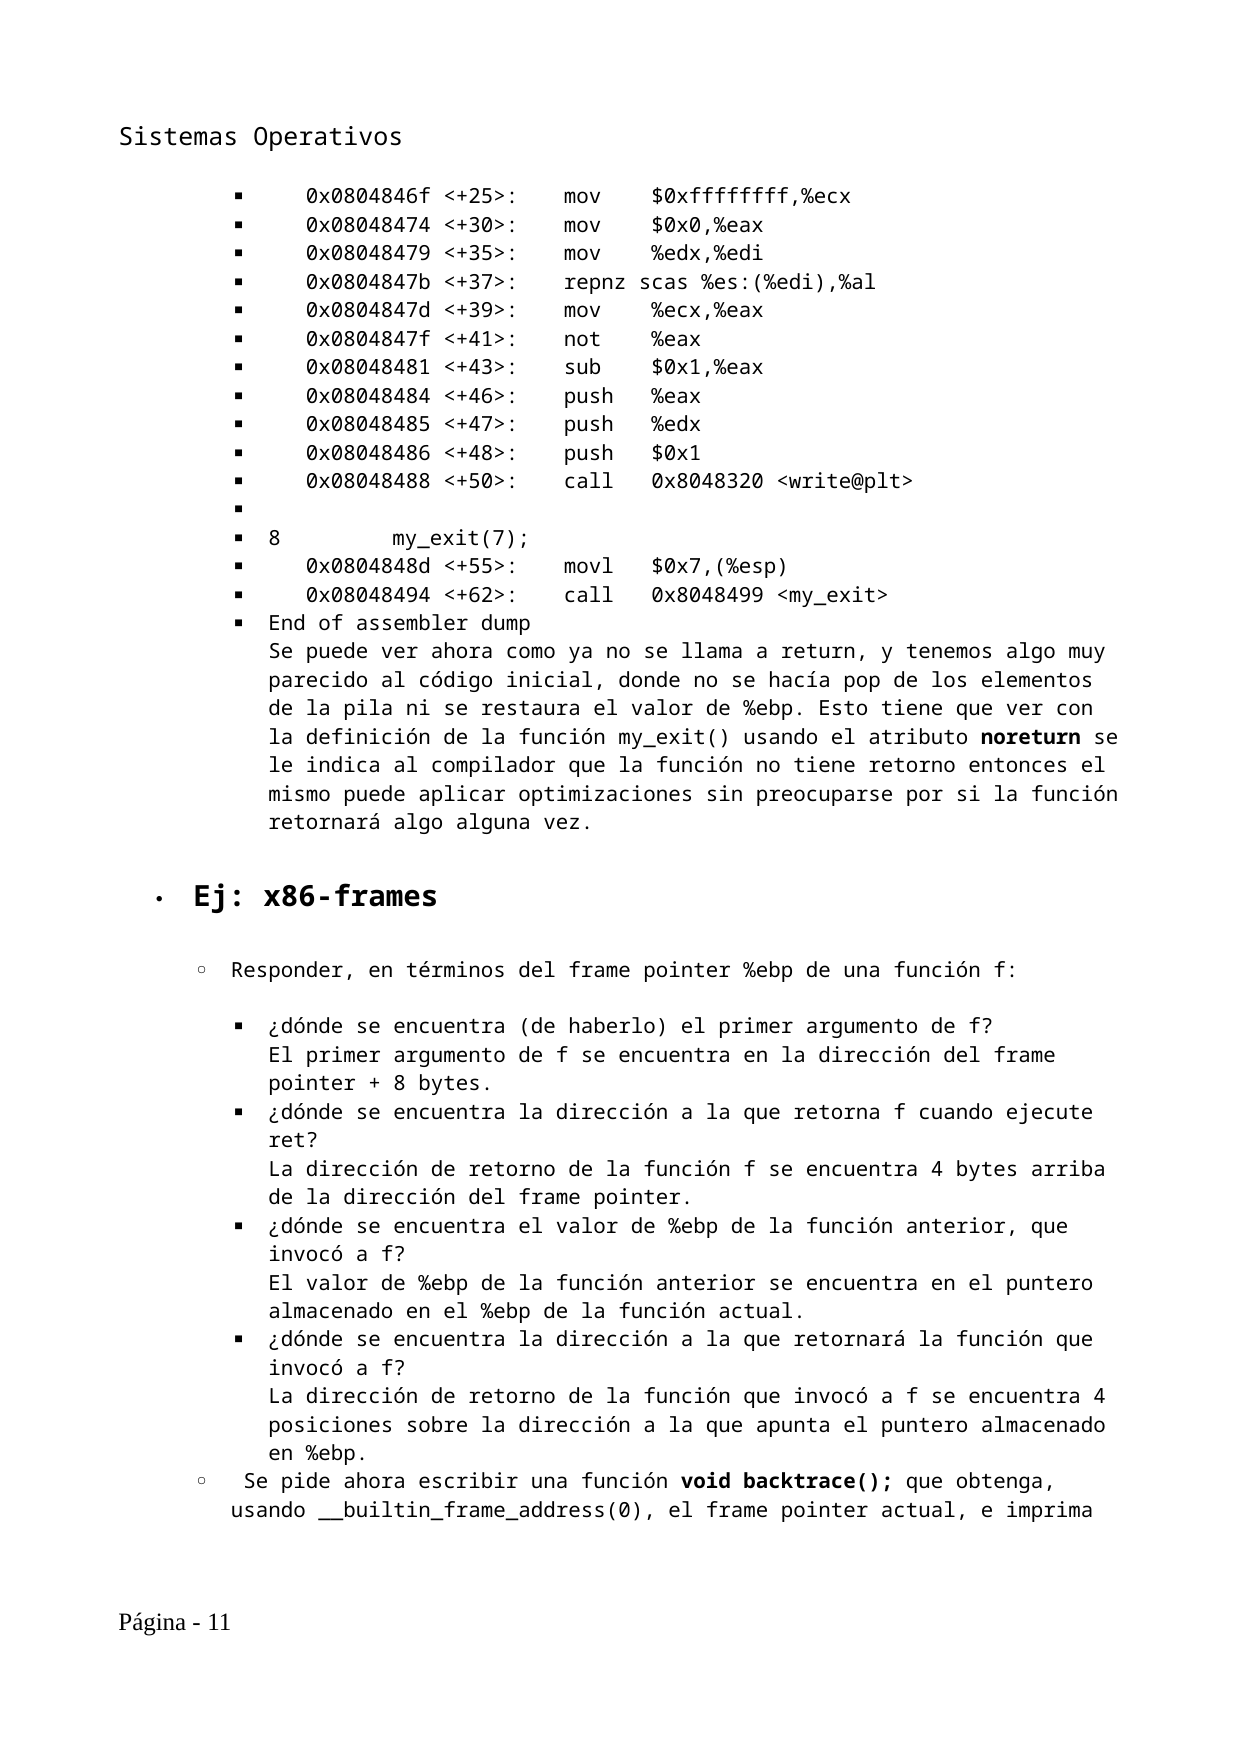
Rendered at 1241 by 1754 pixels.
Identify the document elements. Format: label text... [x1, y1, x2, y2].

list 0x08048485 <+47>: push %edx [231, 409, 1122, 438]
list ¿dónde se encuentra (de haberlo) el primer argumento de f? [231, 1012, 1122, 1040]
list La dirección de retorno de la función que invocó a f se encuentra 4 posiciones sobre la dirección a la que apunta el puntero almacenado en %ebp. [231, 1381, 1122, 1467]
list 0x0804846f <+25>: mov $0xffffffff,%ecx [231, 182, 1122, 210]
list El primer argumento de f se encuentra en la dirección del frame pointer + 8 bytes. [231, 1040, 1122, 1097]
list 0x08048481 <+43>: sub $0x1,%eax [231, 352, 1122, 381]
list 0x08048474 <+30>: mov $0x0,%eax [231, 210, 1122, 238]
list ¿dónde se encuentra el valor de %ebp de la función anterior, que invocó a f? [231, 1211, 1122, 1268]
list 0x08048488 <+50>: call 0x8048320 <write@plt> [231, 466, 1122, 494]
list La dirección de retorno de la función f se encuentra 4 bytes arriba de la dirección del frame pointer. [231, 1154, 1122, 1211]
list End of assembler dump [231, 608, 1122, 637]
list 0x0804847b <+37>: repnz scas %es:(%edi),%al [231, 267, 1122, 295]
list 0x08048486 <+48>: push $0x1 [231, 438, 1122, 466]
list 0x0804847d <+39>: mov %ecx,%eax [231, 295, 1122, 324]
list Responder, en términos del frame pointer %ebp de una función f: [193, 955, 1122, 983]
list 0x08048484 <+46>: push %eax [231, 381, 1122, 409]
list 8 my_exit(7); [231, 523, 1122, 551]
list ¿dónde se encuentra la dirección a la que retornará la función que invocó a f? [231, 1324, 1122, 1381]
list ¿dónde se encuentra la dirección a la que retorna f cuando ejecute ret? [231, 1097, 1122, 1154]
list El valor de %ebp de la función anterior se encuentra en el puntero almacenado en el %ebp de la función actual. [231, 1268, 1122, 1324]
list 0x08048494 <+62>: call 0x8048499 <my_exit> [231, 580, 1122, 608]
list 0x0804847f <+41>: not %eax [231, 324, 1122, 352]
list 0x0804848d <+55>: movl $0x7,(%esp) [231, 551, 1122, 580]
list Se puede ver ahora como ya no se llama a return, y tenemos algo muy parecido al código inicial, donde no se hacía pop de los elementos de la pila ni se restaura el valor de %ebp. Esto tiene que ver con la definición de la función my_exit() usando el atributo noreturn se le indica al compilador que la función no tiene retorno entonces el mismo puede aplicar optimizaciones sin preocuparse por si la función retornará algo alguna vez. [231, 637, 1122, 836]
list Ej: x86-frames [156, 875, 1122, 915]
list 0x08048479 <+35>: mov %edx,%edi [231, 238, 1122, 267]
list Se pide ahora escribir una función void backtrace(); que obtenga, usando __builtin_frame_address(0), el frame pointer actual, e imprima [193, 1467, 1122, 1523]
